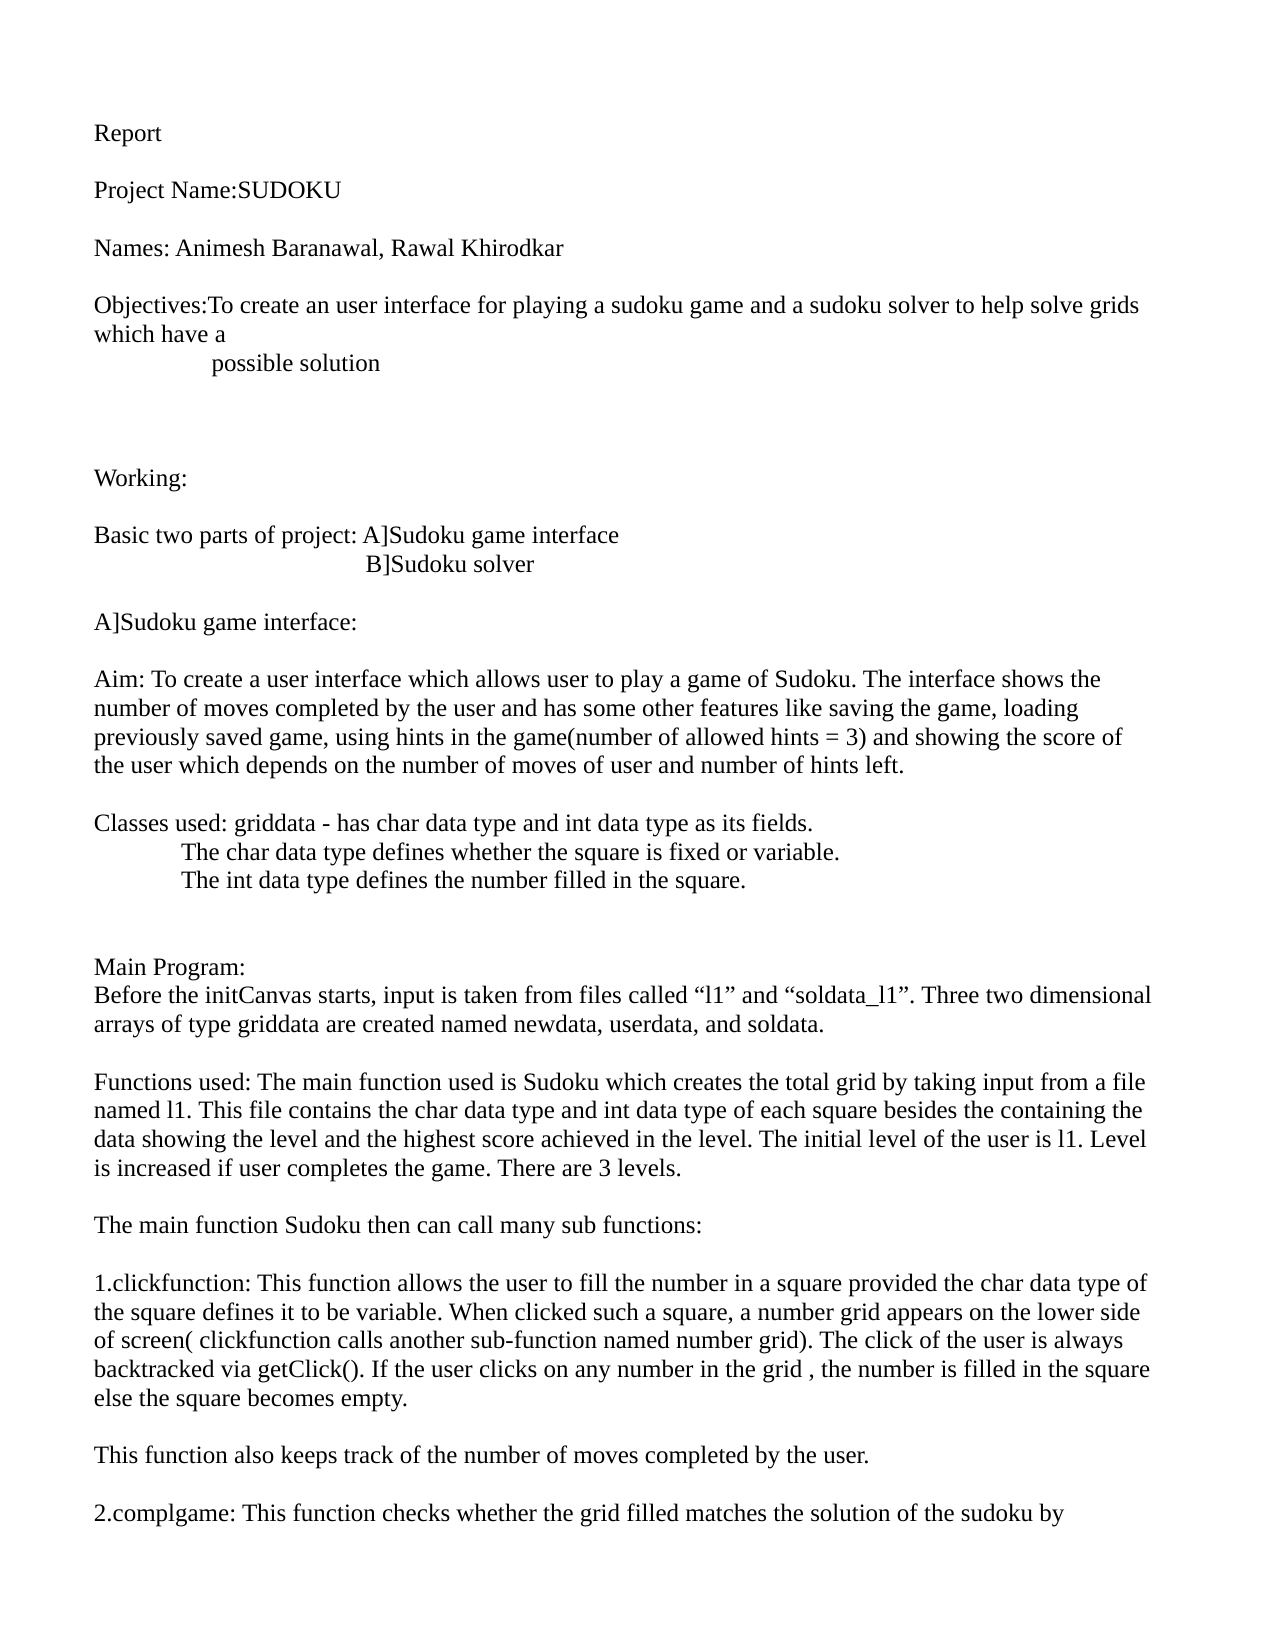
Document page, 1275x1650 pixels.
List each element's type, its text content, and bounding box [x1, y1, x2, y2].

text The char data type defines whether the square is fixed or variable. [94, 837, 1158, 866]
text Project Name:SUDOKU [94, 176, 1158, 204]
text Classes used: griddata - has char data type and int data type as its fields. [94, 808, 1158, 837]
text 1.clickfunction: This function allows the user to fill the number in a square provided the char data type of the square defines it to be variable. When clicked such a square, a number grid appears on the lower side of screen( clickfunction calls another sub-function named number grid). The click of the user is always backtracked via getClick(). If the user clicks on any number in the grid , the number is filled in the square else the square becomes empty. [94, 1268, 1158, 1412]
text A]Sudoku game interface: [94, 607, 1158, 636]
text Main Program: [94, 952, 1158, 981]
text possible solution [94, 348, 1158, 377]
text 2.complgame: This function checks whether the grid filled matches the solution of the sudoku by [94, 1498, 1158, 1527]
text The main function Sudoku then can call many sub functions: [94, 1211, 1158, 1239]
text Aim: To create a user interface which allows user to play a game of Sudoku. The interface shows the number of moves completed by the user and has some other features like saving the game, loading previously saved game, using hints in the game(number of allowed hints = 3) and showing the score of the user which depends on the number of moves of user and number of hints left. [94, 664, 1158, 779]
text B]Sudoku solver [94, 549, 1158, 578]
text Report [94, 118, 1158, 147]
text Working: [94, 463, 1158, 492]
text Basic two parts of project: A]Sudoku game interface [94, 521, 1158, 549]
text Objectives:To create an user interface for playing a sudoku game and a sudoku solver to help solve grids which have a [94, 291, 1158, 348]
text The int data type defines the number filled in the square. [94, 866, 1158, 894]
text This function also keeps track of the number of moves completed by the user. [94, 1441, 1158, 1469]
text Names: Animesh Baranawal, Rawal Khirodkar [94, 233, 1158, 262]
text Functions used: The main function used is Sudoku which creates the total grid by taking input from a file named l1. This file contains the char data type and int data type of each square besides the containing the data showing the level and the highest score achieved in the level. The initial level of the user is l1. Level is increased if user completes the game. There are 3 levels. [94, 1067, 1158, 1182]
text Before the initCanvas starts, input is taken from files called “l1” and “soldata_l1”. Three two dimensional arrays of type griddata are created named newdata, userdata, and soldata. [94, 981, 1158, 1038]
